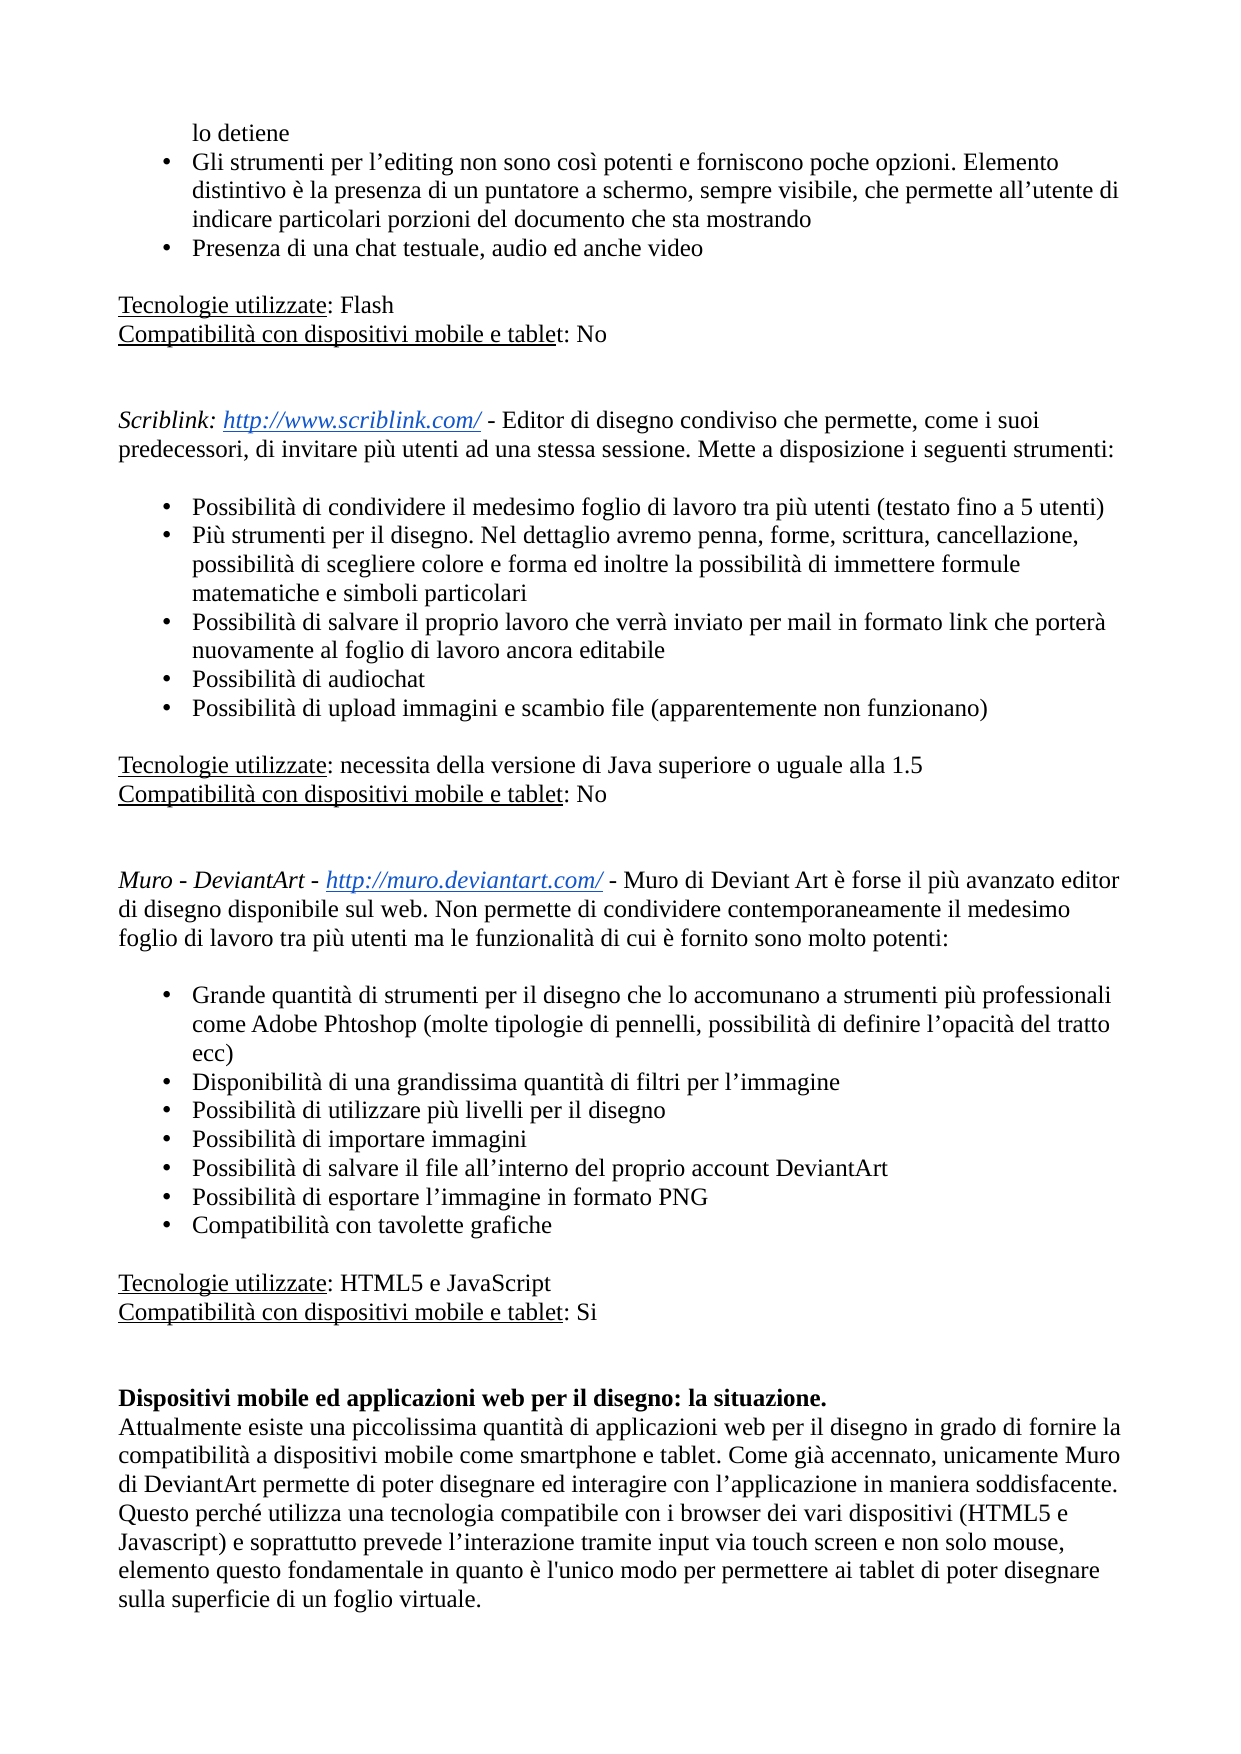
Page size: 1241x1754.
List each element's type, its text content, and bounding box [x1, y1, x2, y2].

text Attualmente esiste una piccolissima quantità di applicazioni web per il disegno in grado di fornire la compatibilità a dispositivi mobile come smartphone e tablet. Come già accennato, unicamente Muro di DeviantArt permette di poter disegnare ed interagire con l’applicazione in maniera soddisfacente. Questo perché utilizza una tecnologia compatibile con i browser dei vari dispositivi (HTML5 e Javascript) e soprattutto prevede l’interazione tramite input via touch screen e non solo mouse, elemento questo fondamentale in quanto è l'unico modo per permettere ai tablet di poter disegnare sulla superficie di un foglio virtuale. [118, 1412, 1122, 1613]
list Possibilità di upload immagini e scambio file (apparentemente non funzionano) [162, 693, 1122, 722]
text Tecnologie utilizzate: Flash [118, 291, 1122, 319]
list Presenza di una chat testuale, audio ed anche video [162, 233, 1122, 262]
text Muro - DeviantArt - http://muro.deviantart.com/ - Muro di Deviant Art è forse il più avanzato editor di disegno disponibile sul web. Non permette di condividere contemporaneamente il medesimo foglio di lavoro tra più utenti ma le funzionalità di cui è fornito sono molto potenti: [118, 866, 1122, 952]
list Più strumenti per il disegno. Nel dettaglio avremo penna, forme, scrittura, cancellazione, possibilità di scegliere colore e forma ed inoltre la possibilità di immettere formule matematiche e simboli particolari [162, 521, 1122, 607]
text Scriblink: http://www.scriblink.com/ - Editor di disegno condiviso che permette, come i suoi predecessori, di invitare più utenti ad una stessa sessione. Mette a disposizione i seguenti strumenti: [118, 406, 1122, 463]
list Gli strumenti per l’editing non sono così potenti e forniscono poche opzioni. Elemento distintivo è la presenza di un puntatore a schermo, sempre visibile, che permette all’utente di indicare particolari porzioni del documento che sta mostrando [162, 147, 1122, 233]
list Disponibilità di una grandissima quantità di filtri per l’immagine [162, 1067, 1122, 1096]
text Dispositivi mobile ed applicazioni web per il disegno: la situazione. [118, 1383, 1122, 1412]
text Tecnologie utilizzate: necessita della versione di Java superiore o uguale alla 1.5 [118, 751, 1122, 779]
text Compatibilità con dispositivi mobile e tablet: No [118, 779, 1122, 808]
list Possibilità di salvare il proprio lavoro che verrà inviato per mail in formato link che porterà nuovamente al foglio di lavoro ancora editabile [162, 607, 1122, 664]
list lo detiene [162, 118, 1122, 147]
list Possibilità di salvare il file all’interno del proprio account DeviantArt [162, 1153, 1122, 1182]
text Compatibilità con dispositivi mobile e tablet: No [118, 319, 1122, 348]
list Compatibilità con tavolette grafiche [162, 1211, 1122, 1239]
list Possibilità di esportare l’immagine in formato PNG [162, 1182, 1122, 1211]
list Possibilità di audiochat [162, 664, 1122, 693]
text Tecnologie utilizzate: HTML5 e JavaScript [118, 1268, 1122, 1297]
list Possibilità di condividere il medesimo foglio di lavoro tra più utenti (testato fino a 5 utenti) [162, 492, 1122, 521]
list Possibilità di importare immagini [162, 1124, 1122, 1153]
list Grande quantità di strumenti per il disegno che lo accomunano a strumenti più professionali come Adobe Phtoshop (molte tipologie di pennelli, possibilità di definire l’opacità del tratto ecc) [162, 981, 1122, 1067]
list Possibilità di utilizzare più livelli per il disegno [162, 1096, 1122, 1124]
text Compatibilità con dispositivi mobile e tablet: Si [118, 1297, 1122, 1326]
